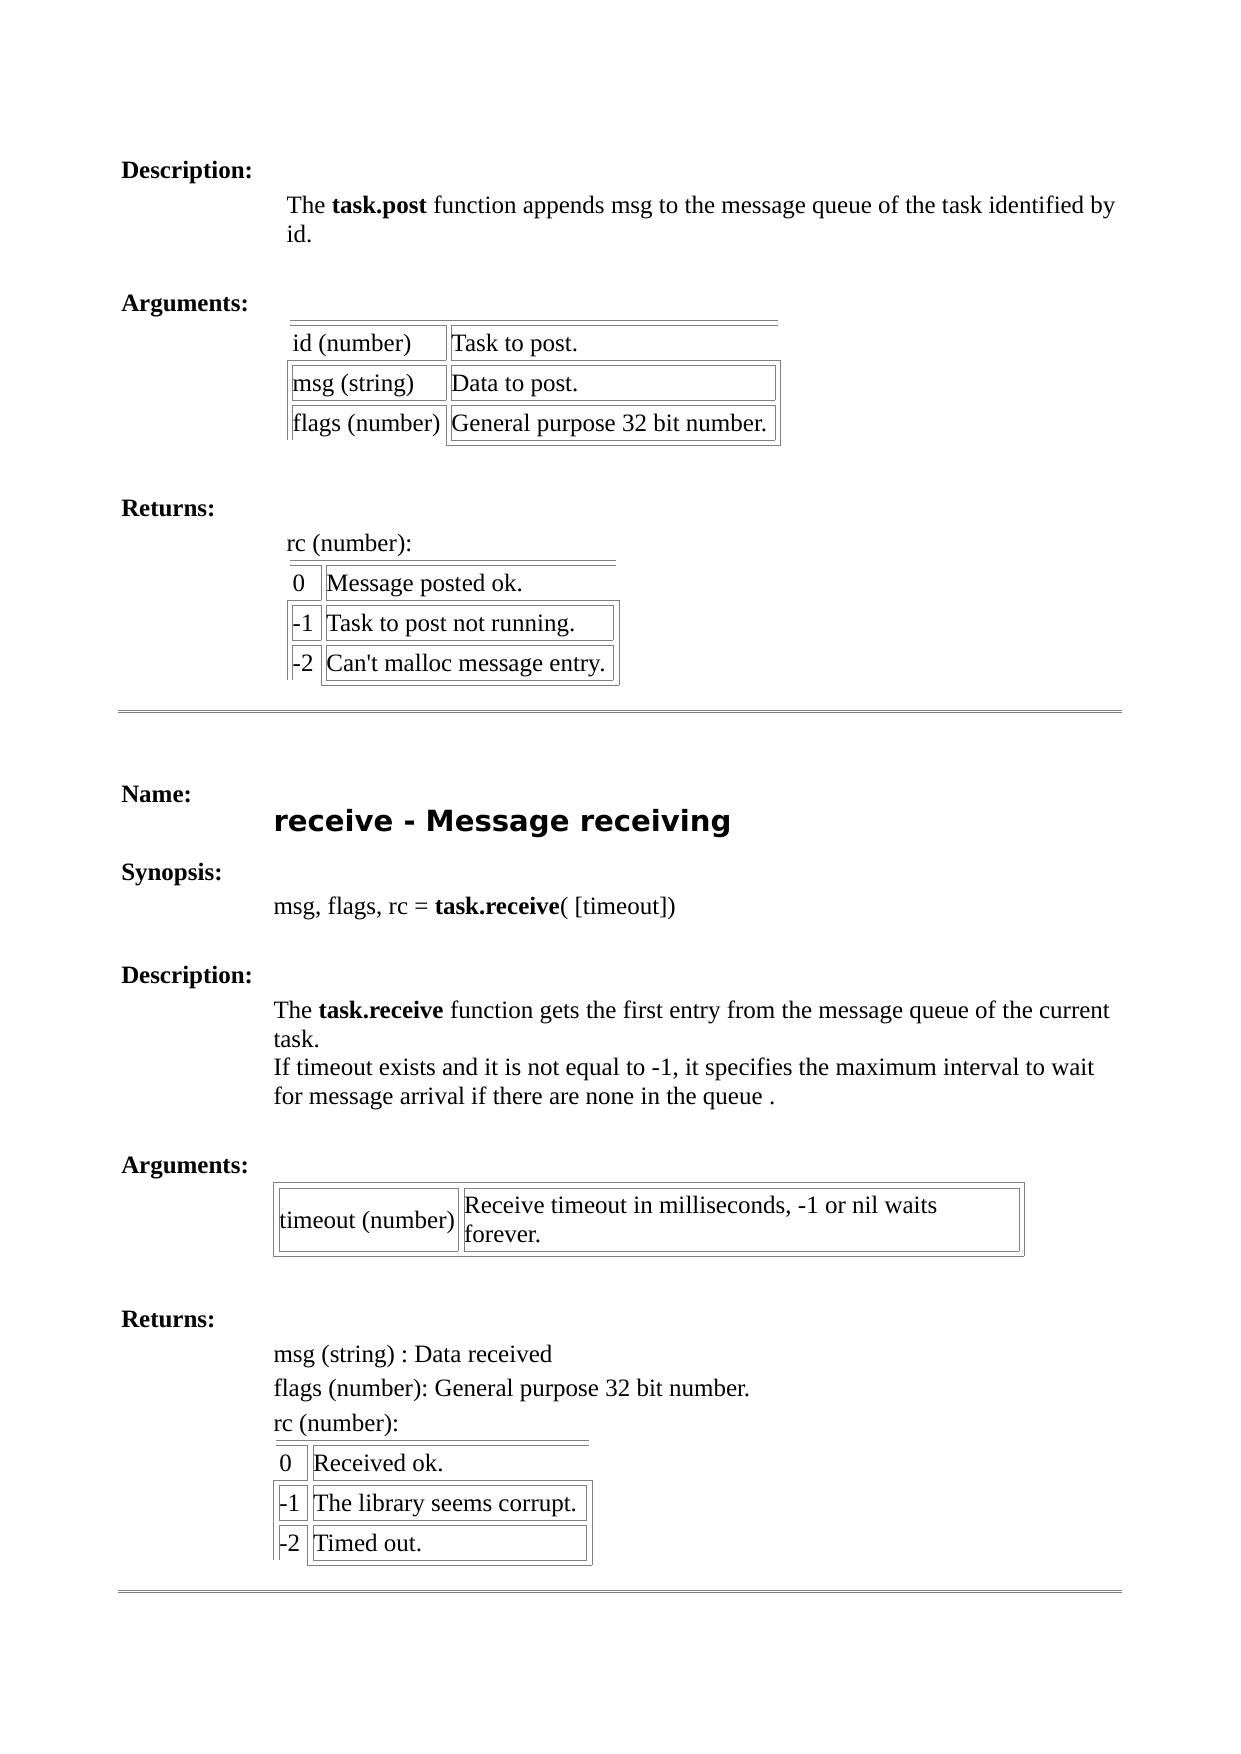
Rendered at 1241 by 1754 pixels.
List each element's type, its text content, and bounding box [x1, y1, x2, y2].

table_cell msg, flags, rc = task.receive( [timeout]) [270, 888, 1122, 923]
table_cell General purpose 32 bit number. [448, 400, 778, 440]
table_cell [284, 680, 1122, 696]
table_cell [284, 118, 1122, 153]
table_cell [270, 923, 1122, 957]
table_cell [270, 1301, 1122, 1336]
table_cell rc (number): [270, 1405, 1122, 1440]
table_cell -1 [290, 600, 323, 639]
table_cell [118, 992, 270, 1113]
table_cell flags (number) [290, 400, 448, 440]
table_cell Task to post not running. [323, 600, 616, 639]
table_cell [118, 1371, 270, 1405]
table_cell [118, 1182, 270, 1267]
table_header Message posted ok. [323, 561, 616, 599]
table_header [589, 1440, 1122, 1560]
table_header [270, 742, 1122, 776]
table_cell Returns: [118, 1301, 270, 1336]
table_cell The task.receive function gets the first entry from the message queue of the current task. If timeout exists and it is not equal to -1, it specifies the maximum interval to wait for message arrival if there are none in the queue . [270, 992, 1122, 1113]
table_cell The library seems corrupt. [310, 1480, 589, 1520]
table_cell [118, 320, 283, 456]
table_cell The task.post function appends msg to the message queue of the task identified by id. [284, 187, 1122, 251]
table_cell [447, 440, 780, 445]
table_cell [118, 1440, 270, 1576]
table_cell [284, 153, 1122, 187]
table_cell [270, 958, 1122, 992]
table_cell [270, 1560, 1122, 1576]
table_cell rc (number): [284, 525, 1122, 559]
table_header [118, 742, 270, 776]
table_cell Name: [118, 776, 270, 854]
table_cell [270, 1251, 1122, 1267]
table_cell [118, 251, 283, 285]
table_header [616, 560, 1122, 679]
table_header [284, 320, 289, 440]
table_cell Synopsis: [118, 854, 270, 888]
table_cell [118, 187, 283, 251]
table_cell -1 [276, 1480, 310, 1520]
table_cell [284, 251, 1122, 285]
table_cell [118, 923, 270, 957]
table_cell [118, 560, 283, 696]
table_cell -2 [290, 640, 323, 679]
table_header Task to post. [448, 321, 778, 360]
table_cell [118, 888, 270, 923]
table_header id (number) [290, 321, 448, 360]
table_header 0 [276, 1441, 310, 1480]
table_cell [270, 854, 1122, 888]
table_cell [118, 1336, 270, 1371]
table_header 0 [290, 561, 323, 599]
table_cell [284, 285, 1122, 320]
table_cell [284, 440, 1122, 456]
table_cell Data to post. [448, 360, 778, 400]
table_cell msg (string) : Data received [270, 1336, 1122, 1371]
table_cell Timed out. [310, 1520, 589, 1560]
table_cell [118, 1113, 270, 1147]
table_header [778, 320, 1122, 440]
table_header Received ok. [310, 1441, 589, 1480]
table_cell -2 [276, 1520, 310, 1560]
table_cell [118, 525, 283, 559]
table_cell receive - Message receiving [270, 776, 1122, 854]
table_header Receive timeout in milliseconds, -1 or nil waits forever. [461, 1183, 1022, 1251]
table_cell [118, 1267, 270, 1301]
table_cell [118, 118, 283, 153]
table_cell Can't malloc message entry. [323, 640, 616, 679]
table_cell [284, 456, 1122, 490]
table_header timeout (number) [276, 1183, 461, 1251]
table_cell msg (string) [290, 360, 448, 400]
table_cell [270, 1267, 1122, 1301]
table_cell [284, 490, 1122, 525]
table_cell Arguments: [118, 1148, 270, 1182]
table_cell [270, 1113, 1122, 1147]
table_header [284, 560, 289, 679]
table_cell Returns: [118, 490, 283, 525]
table_cell [270, 1148, 1122, 1182]
table_cell [118, 456, 283, 490]
table_cell Description: [118, 958, 270, 992]
table_cell Arguments: [118, 285, 283, 320]
table_header [270, 1440, 276, 1560]
table_cell Description: [118, 153, 283, 187]
table_cell [118, 1405, 270, 1440]
table_header [1025, 1182, 1122, 1251]
table_cell flags (number): General purpose 32 bit number. [270, 1371, 1122, 1405]
